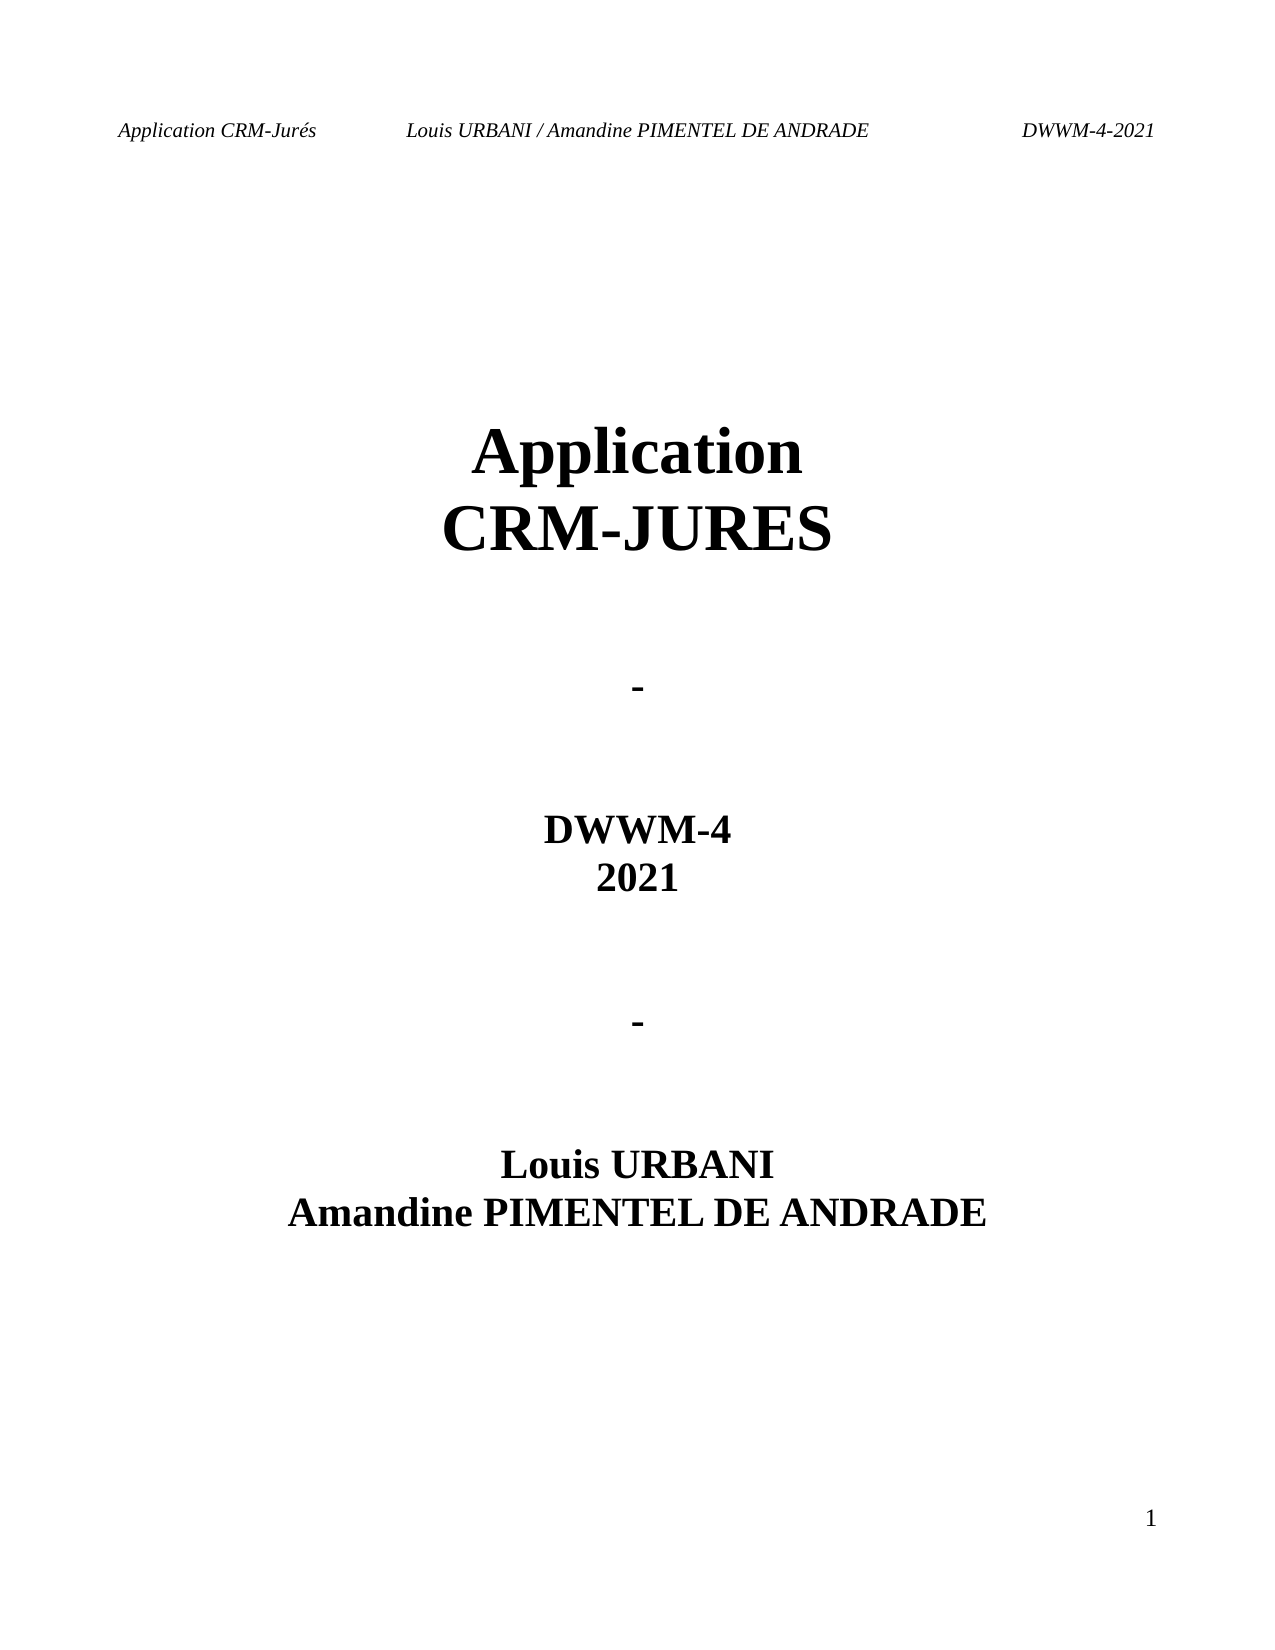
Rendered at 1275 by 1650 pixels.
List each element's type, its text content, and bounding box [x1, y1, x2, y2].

text 2021 [118, 852, 1157, 900]
text DWWM-4 [118, 804, 1157, 852]
text Application [118, 411, 1157, 488]
text - [118, 660, 1157, 708]
text Louis URBANI [118, 1139, 1157, 1187]
text - [118, 996, 1157, 1044]
text Amandine PIMENTEL DE ANDRADE [118, 1187, 1157, 1235]
text CRM-JURES [118, 488, 1157, 564]
